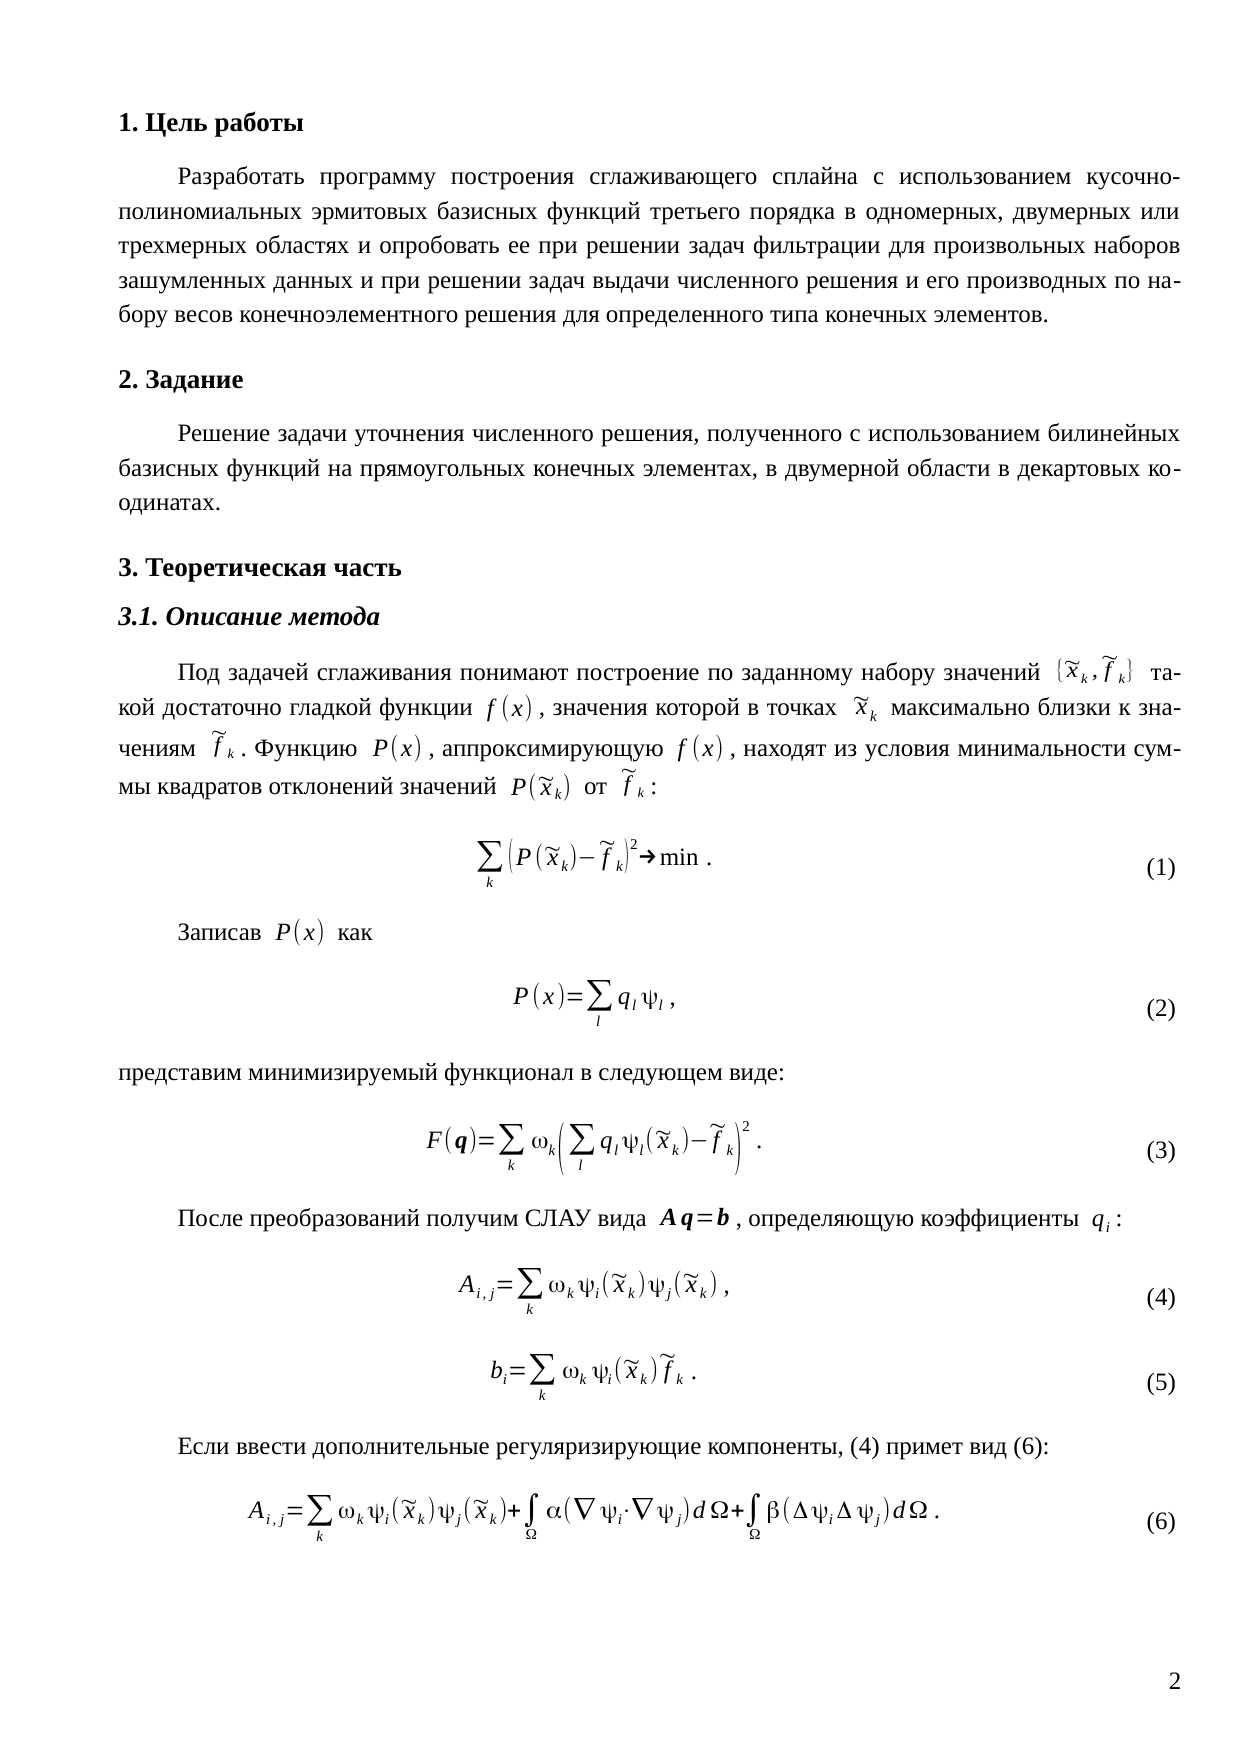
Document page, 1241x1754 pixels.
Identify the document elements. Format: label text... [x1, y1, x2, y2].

subtitle 3. Теоретическая часть [118, 551, 1181, 582]
text После преобразований получим СЛАУ вида , определяющую коэффициенты : [118, 1203, 1181, 1236]
text Разработать программу построения сглаживающего сплайна с использованием кусочно-полиномиальных эрмитовых базисных функций третьего порядка в одномерных, двумерных или трехмерных областях и опробовать ее при решении задач фильтрации для произвольных наборов зашумленных данных и при решении задач выдачи численного решения и его производных по на­бору весов конечноэлементного решения для определенного типа конечных элементов. [118, 161, 1181, 328]
subtitle 2. Задание [118, 363, 1181, 394]
table_header (4) [1063, 1253, 1181, 1339]
subtitle 1. Цель работы [118, 106, 1181, 137]
text Решение задачи уточнения численного решения, полученного с использованием билинейных базисных функций на прямоугольных конечных элементах, в двумерной области в декартовых ко­одинатах. [118, 418, 1181, 516]
text Записав как [118, 917, 1181, 947]
table_header , [118, 1253, 1063, 1339]
text Под задачей сглаживания понимают построение по заданному набору значений та­кой достаточно гладкой функции , значения которой в точках максимально близки к зна­чениям . Функцию , аппроксимирующую , находят из условия минимальности сум­мы квадратов отклонений значений от : [118, 655, 1181, 803]
table_header . [118, 1477, 1063, 1565]
subtitle 3.1. Описание метода [118, 600, 1181, 631]
table_header (1) [1063, 821, 1181, 911]
table_header (3) [1063, 1103, 1181, 1197]
table_header (5) [1063, 1339, 1181, 1425]
table_header . [118, 1339, 1063, 1425]
text представим минимизируемый функционал в следующем виде: [118, 1057, 1181, 1085]
table_header (2) [1063, 965, 1181, 1051]
table_header (6) [1063, 1477, 1181, 1565]
table_header . [118, 821, 1063, 911]
table_header , [118, 965, 1063, 1051]
table_header . [118, 1103, 1063, 1197]
text Если ввести дополнительные регуляризирующие компоненты, (4) примет вид (6): [118, 1431, 1181, 1459]
